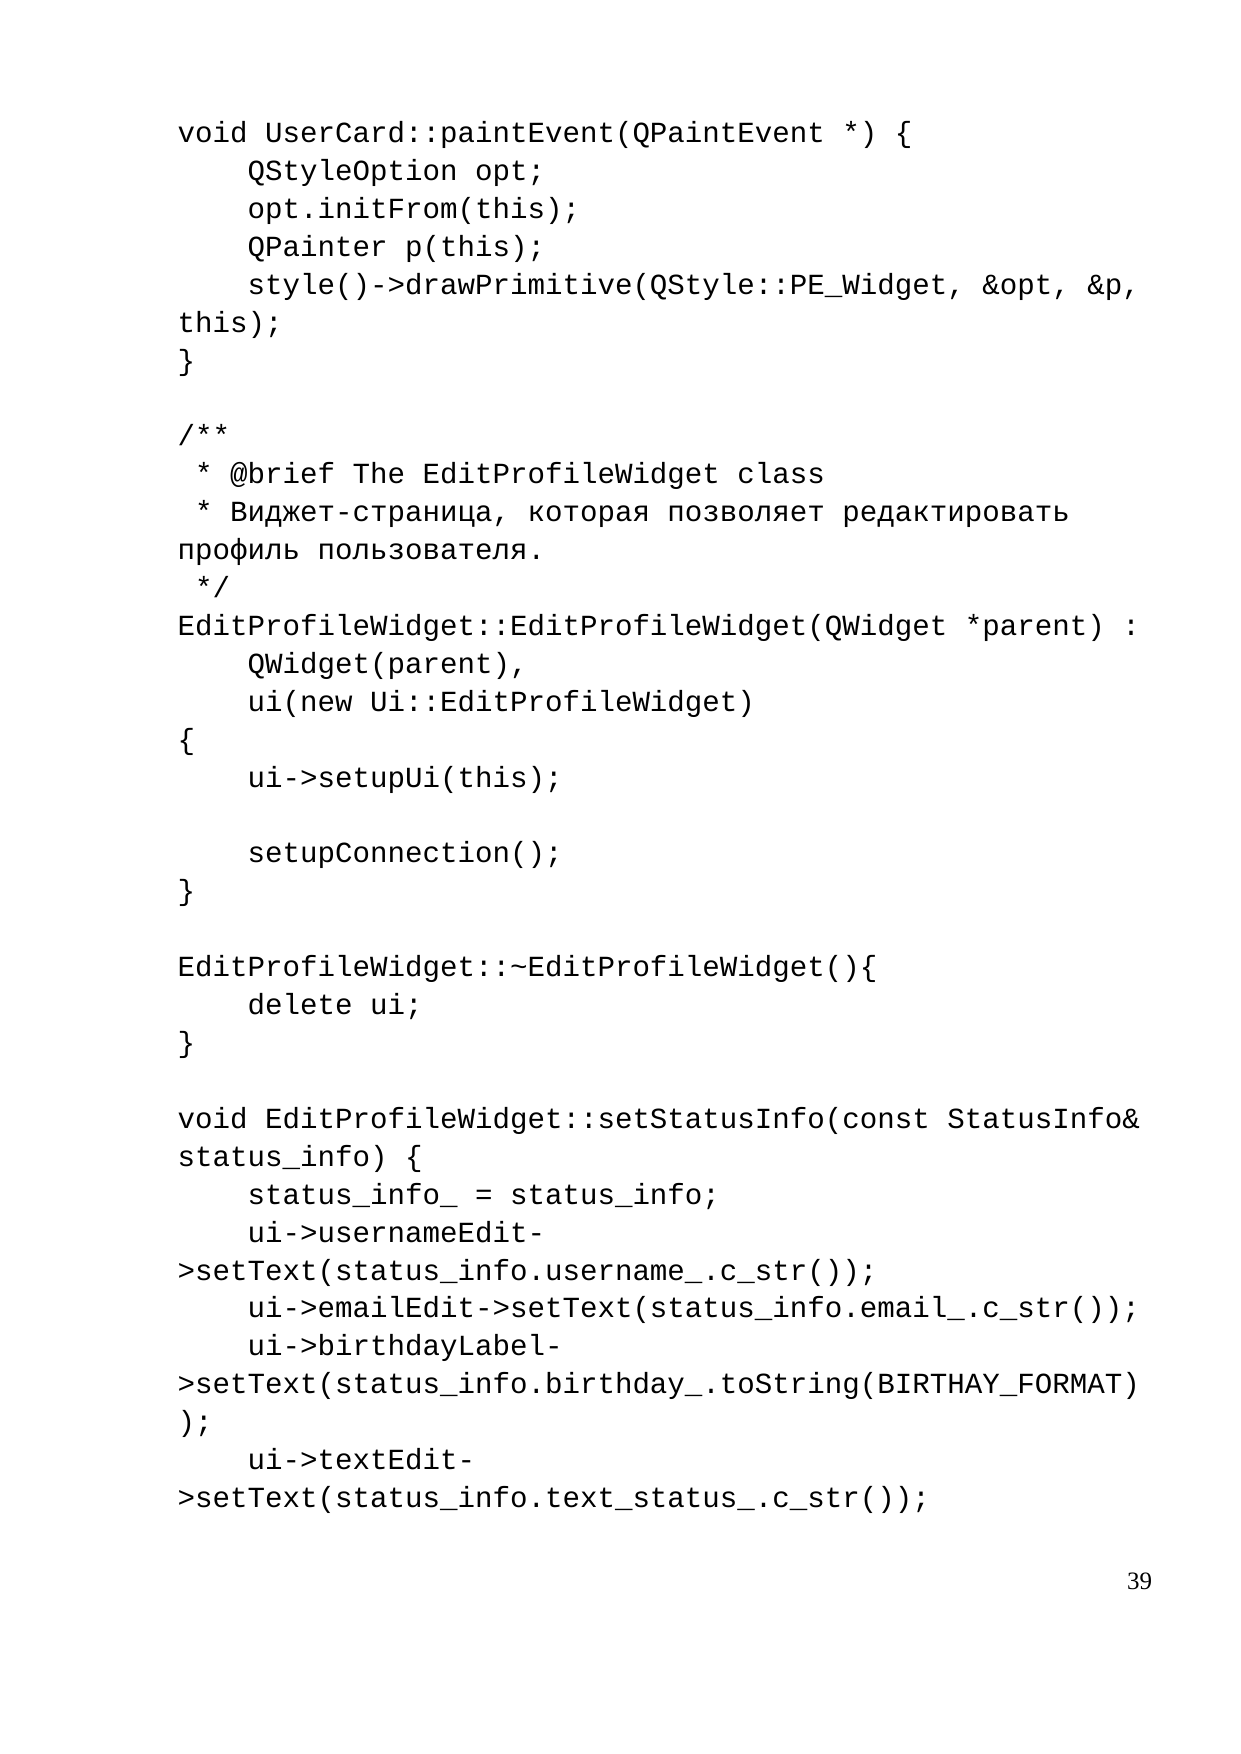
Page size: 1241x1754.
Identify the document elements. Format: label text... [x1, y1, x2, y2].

text } [177, 876, 1152, 909]
text QWidget(parent), [177, 649, 1152, 682]
text style()->drawPrimitive(QStyle::PE_Widget, &opt, &p, this); [177, 270, 1152, 341]
text ui(new Ui::EditProfileWidget) [177, 687, 1152, 720]
text setupConnection(); [177, 838, 1152, 872]
text EditProfileWidget::EditProfileWidget(QWidget *parent) : [177, 611, 1152, 644]
text ui->textEdit->setText(status_info.text_status_.c_str()); [177, 1445, 1152, 1516]
text delete ui; [177, 990, 1152, 1023]
text * @brief The EditProfileWidget class [177, 459, 1152, 492]
text ui->setupUi(this); [177, 763, 1152, 796]
text } [177, 1028, 1152, 1061]
text { [177, 725, 1152, 758]
text ui->birthdayLabel->setText(status_info.birthday_.toString(BIRTHAY_FORMAT)); [177, 1331, 1152, 1440]
text QStyleOption opt; [177, 156, 1152, 189]
text */ [177, 573, 1152, 606]
text ui->usernameEdit->setText(status_info.username_.c_str()); [177, 1218, 1152, 1289]
text void UserCard::paintEvent(QPaintEvent *) { [177, 118, 1152, 151]
text /** [177, 421, 1152, 454]
text * Виджет-страница, которая позволяет редактировать профиль пользователя. [177, 497, 1152, 568]
text status_info_ = status_info; [177, 1180, 1152, 1213]
text QPainter p(this); [177, 232, 1152, 265]
text void EditProfileWidget::setStatusInfo(const StatusInfo& status_info) { [177, 1104, 1152, 1175]
text opt.initFrom(this); [177, 194, 1152, 227]
text } [177, 346, 1152, 379]
text ui->emailEdit->setText(status_info.email_.c_str()); [177, 1293, 1152, 1327]
text EditProfileWidget::~EditProfileWidget(){ [177, 952, 1152, 985]
